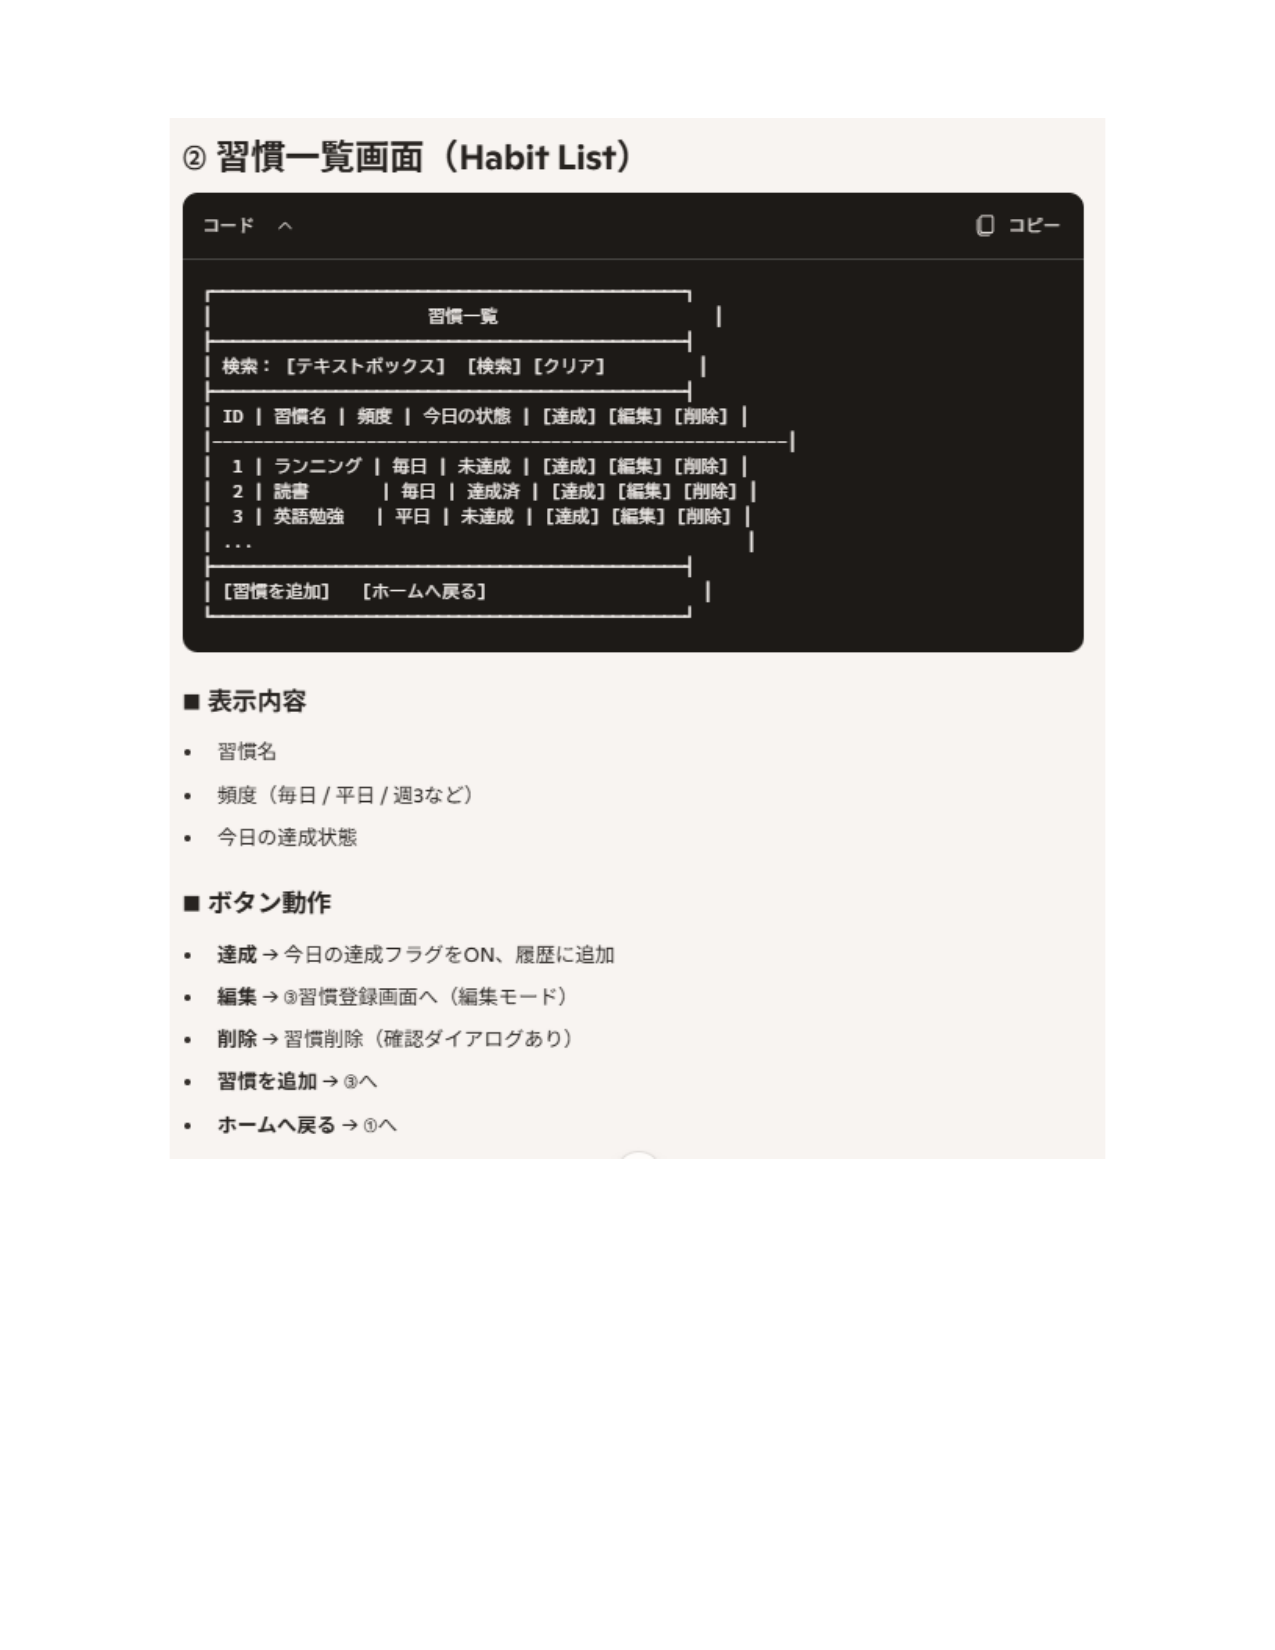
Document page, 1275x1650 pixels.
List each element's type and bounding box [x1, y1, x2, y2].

picture [169, 118, 1106, 1159]
